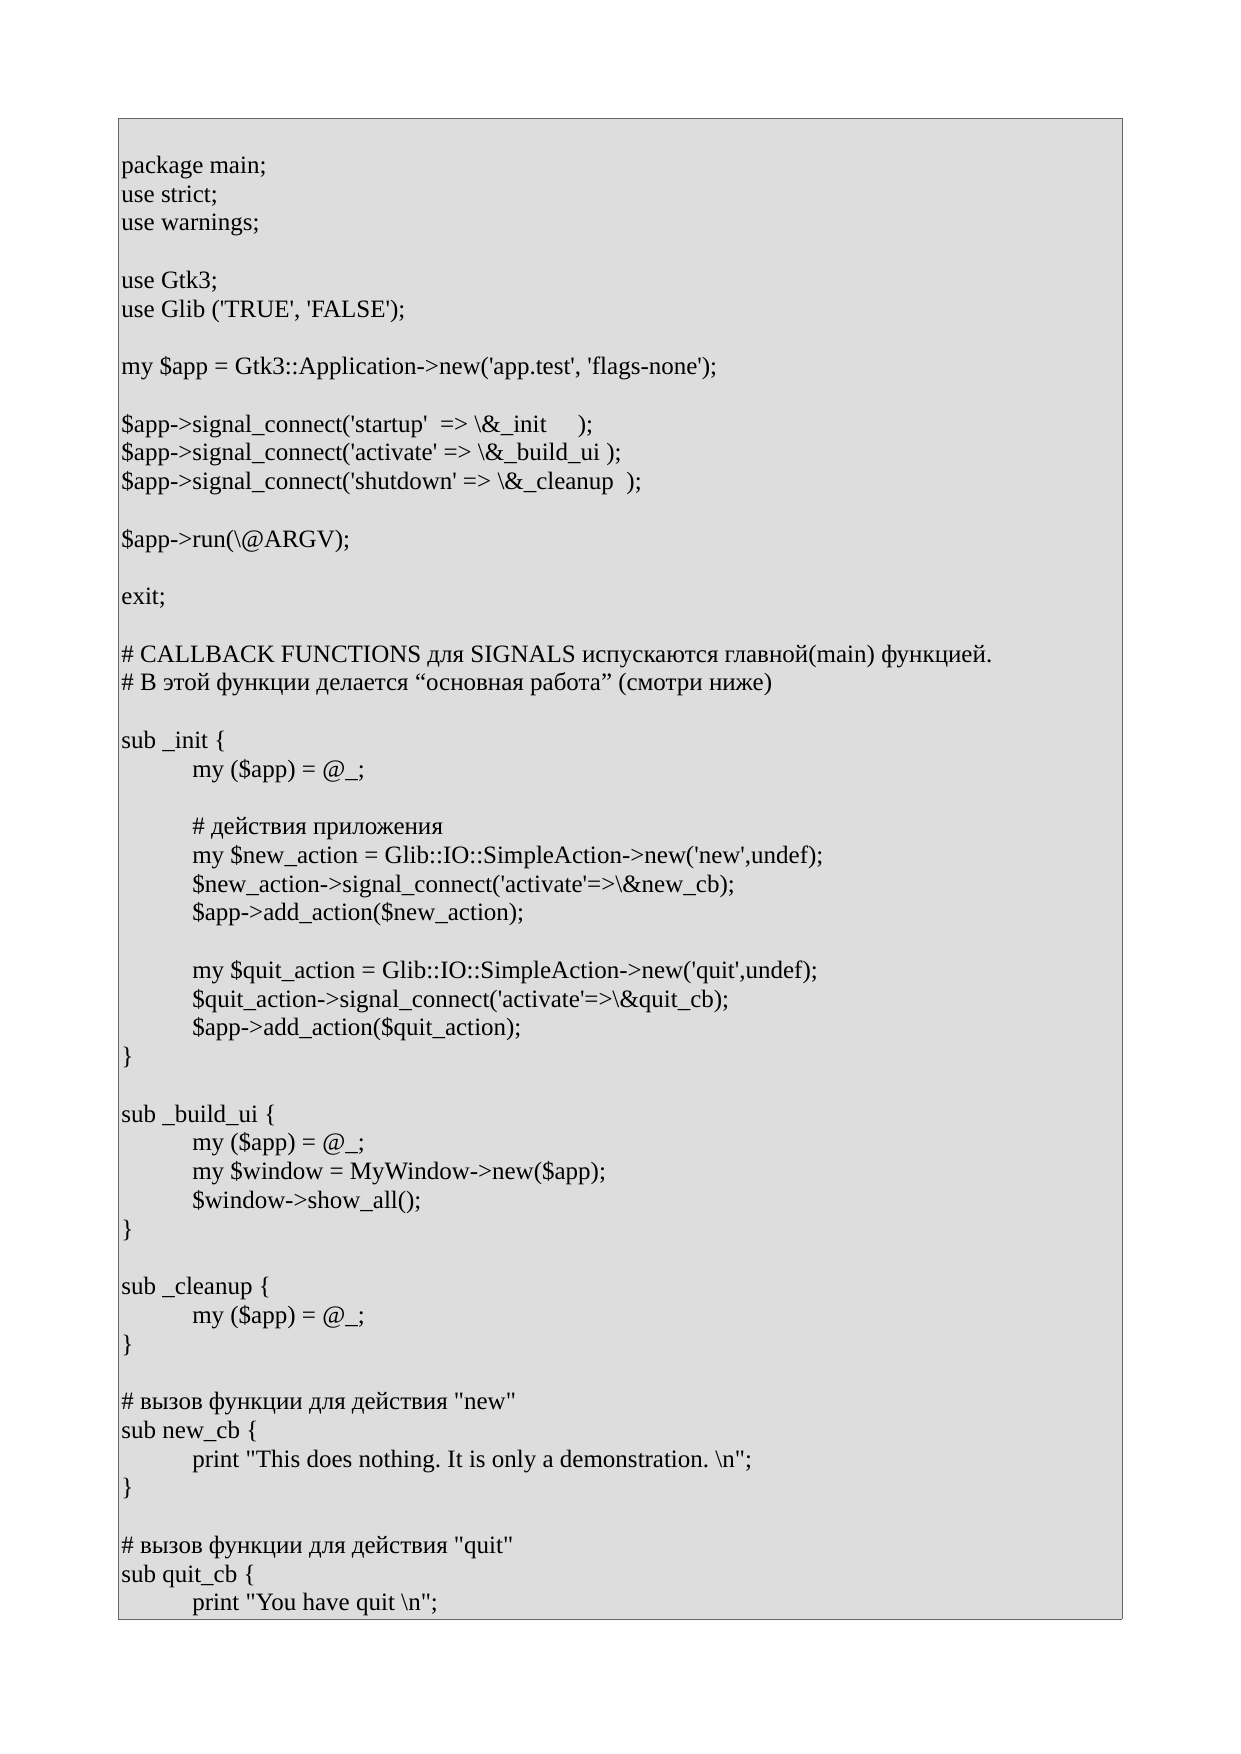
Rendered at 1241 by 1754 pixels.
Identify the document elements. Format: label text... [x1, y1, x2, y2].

text } [119, 1211, 1122, 1239]
text # вызов функции для действия "new" [119, 1383, 1122, 1412]
text $window->show_all(); [119, 1182, 1122, 1211]
text sub new_cb { [119, 1412, 1122, 1441]
text sub quit_cb { [119, 1556, 1122, 1584]
text $app->add_action($quit_action); [119, 1009, 1122, 1038]
text use Glib ('TRUE', 'FALSE'); [119, 291, 1122, 319]
text use warnings; [119, 204, 1122, 233]
text $app->add_action($new_action); [119, 894, 1122, 923]
text my ($app) = @_; [119, 751, 1122, 779]
text sub _cleanup { [119, 1268, 1122, 1297]
text } [119, 1469, 1122, 1498]
text my $new_action = Glib::IO::SimpleAction->new('new',undef); [119, 837, 1122, 866]
text $app->run(\@ARGV); [119, 521, 1122, 549]
text $quit_action->signal_connect('activate'=>\&quit_cb); [119, 981, 1122, 1009]
text # действия приложения [119, 808, 1122, 837]
text my ($app) = @_; [119, 1297, 1122, 1326]
text print "This does nothing. It is only a demonstration. \n"; [119, 1441, 1122, 1469]
text use strict; [119, 176, 1122, 204]
text sub _build_ui { [119, 1096, 1122, 1124]
text my $quit_action = Glib::IO::SimpleAction->new('quit',undef); [119, 952, 1122, 981]
text $new_action->signal_connect('activate'=>\&new_cb); [119, 866, 1122, 894]
text # CALLBACK FUNCTIONS для SIGNALS испускаются главной(main) функцией. [119, 636, 1122, 664]
text exit; [119, 578, 1122, 607]
text # В этой функции делается “основная работа” (смотри ниже) [119, 664, 1122, 693]
text my $app = Gtk3::Application->new('app.test', 'flags-none'); [119, 348, 1122, 377]
text $app->signal_connect('shutdown' => \&_cleanup ); [119, 463, 1122, 492]
text package main; [119, 147, 1122, 176]
text $app->signal_connect('activate' => \&_build_ui ); [119, 434, 1122, 463]
text $app->signal_connect('startup' => \&_init ); [119, 406, 1122, 434]
text } [119, 1326, 1122, 1354]
text sub _init { [119, 722, 1122, 751]
text my ($app) = @_; [119, 1124, 1122, 1153]
text # вызов функции для действия "quit" [119, 1527, 1122, 1556]
text my $window = MyWindow->new($app); [119, 1153, 1122, 1182]
text } [119, 1038, 1122, 1067]
text print "You have quit \n"; [119, 1584, 1122, 1619]
text use Gtk3; [119, 262, 1122, 291]
